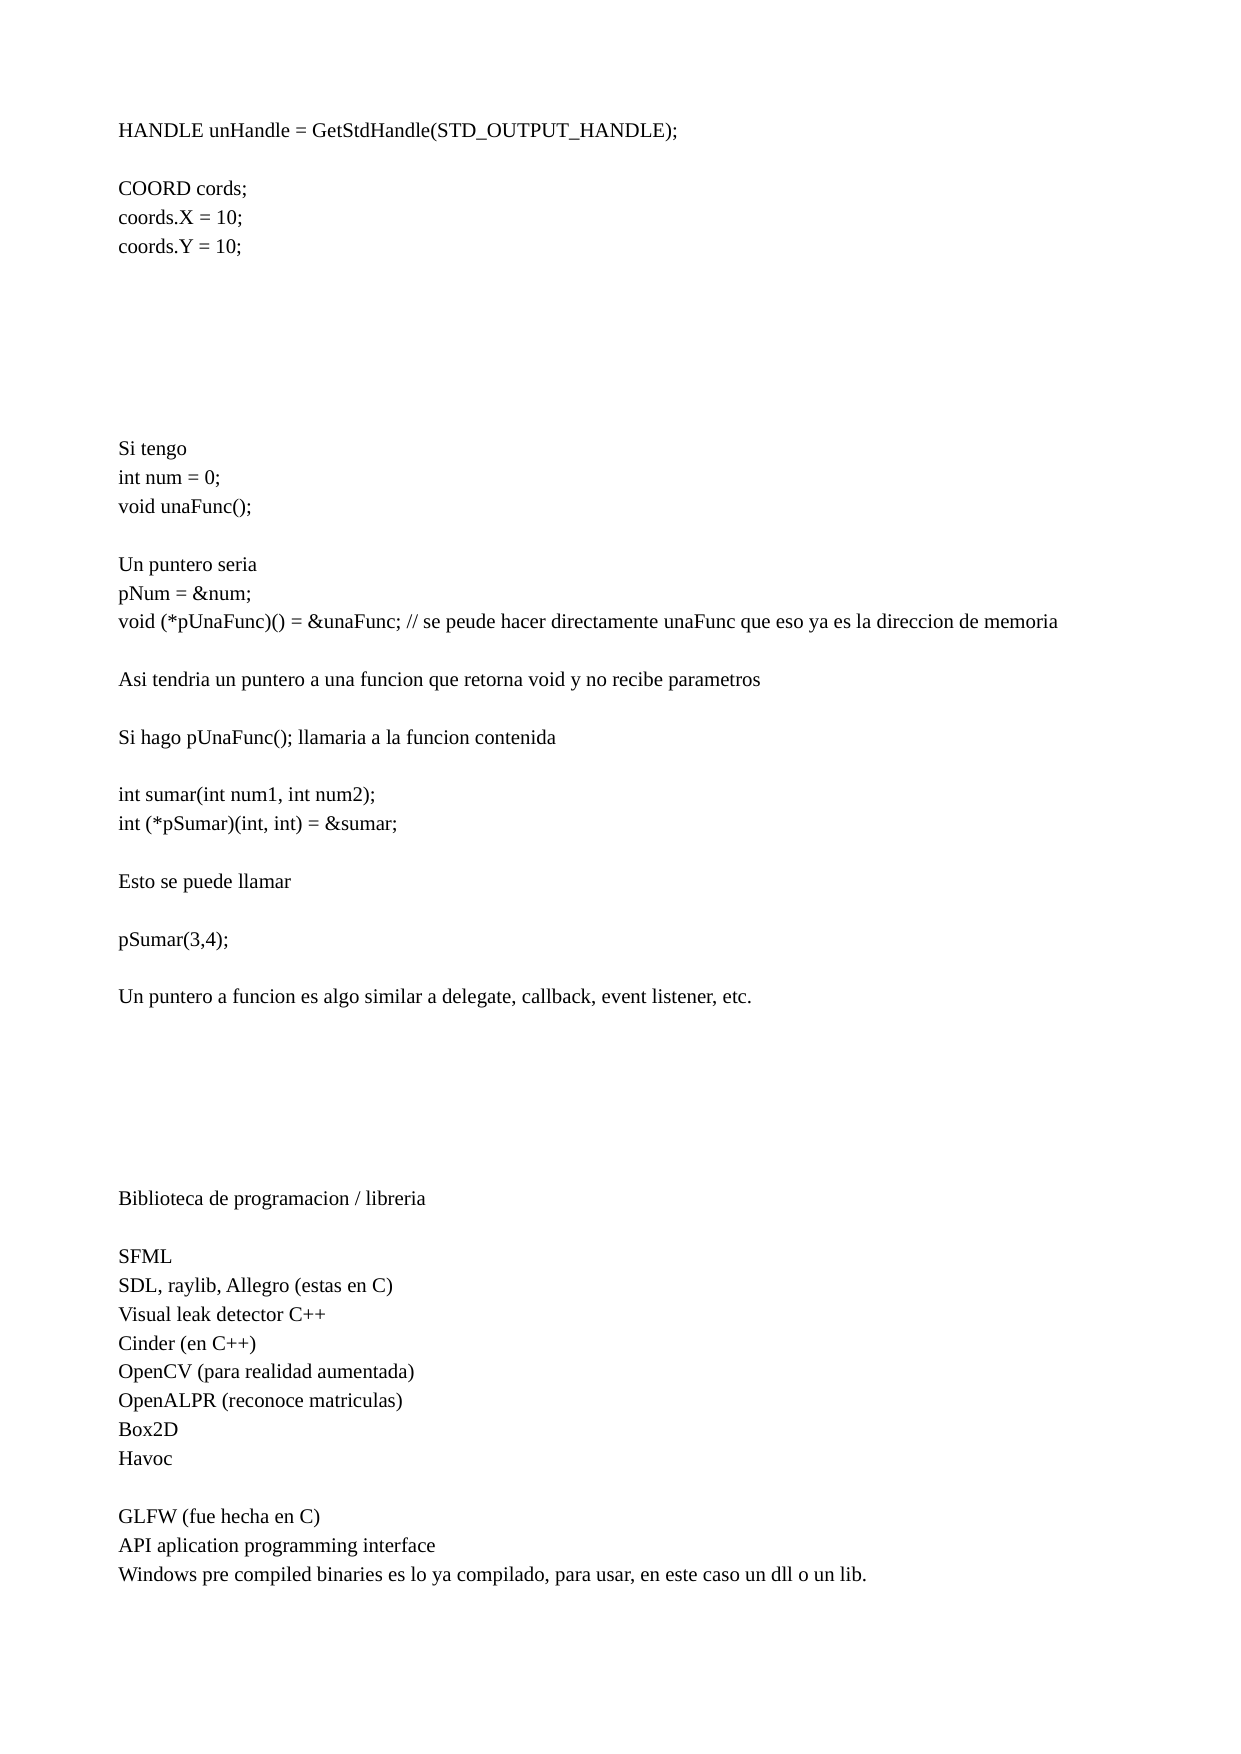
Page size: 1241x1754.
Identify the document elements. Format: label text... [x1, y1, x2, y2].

text Si tengo int num = 0; void unaFunc(); Un puntero seria pNum = &num; void (*pUnaFunc)() = &unaFunc; // se peude hacer directamente unaFunc que eso ya es la direccion de memoria Asi tendria un puntero a una funcion que retorna void y no recibe parametros Si hago pUnaFunc(); llamaria a la funcion contenida int sumar(int num1, int num2); int (*pSumar)(int, int) = &sumar; Esto se puede llamar pSumar(3,4); Un puntero a funcion es algo similar a delegate, callback, event listener, etc. Biblioteca de programacion / libreria SFML SDL, raylib, Allegro (estas en C) Visual leak detector C++ Cinder (en C++) OpenCV (para realidad aumentada) OpenALPR (reconoce matriculas) Box2D Havoc GLFW (fue hecha en C) API aplication programming interface Windows pre compiled binaries es lo ya compilado, para usar, en este caso un dll o un lib. [118, 407, 1122, 1614]
text HANDLE unHandle = GetStdHandle(STD_OUTPUT_HANDLE); COORD cords; coords.X = 10; coords.Y = 10; [118, 118, 1122, 258]
